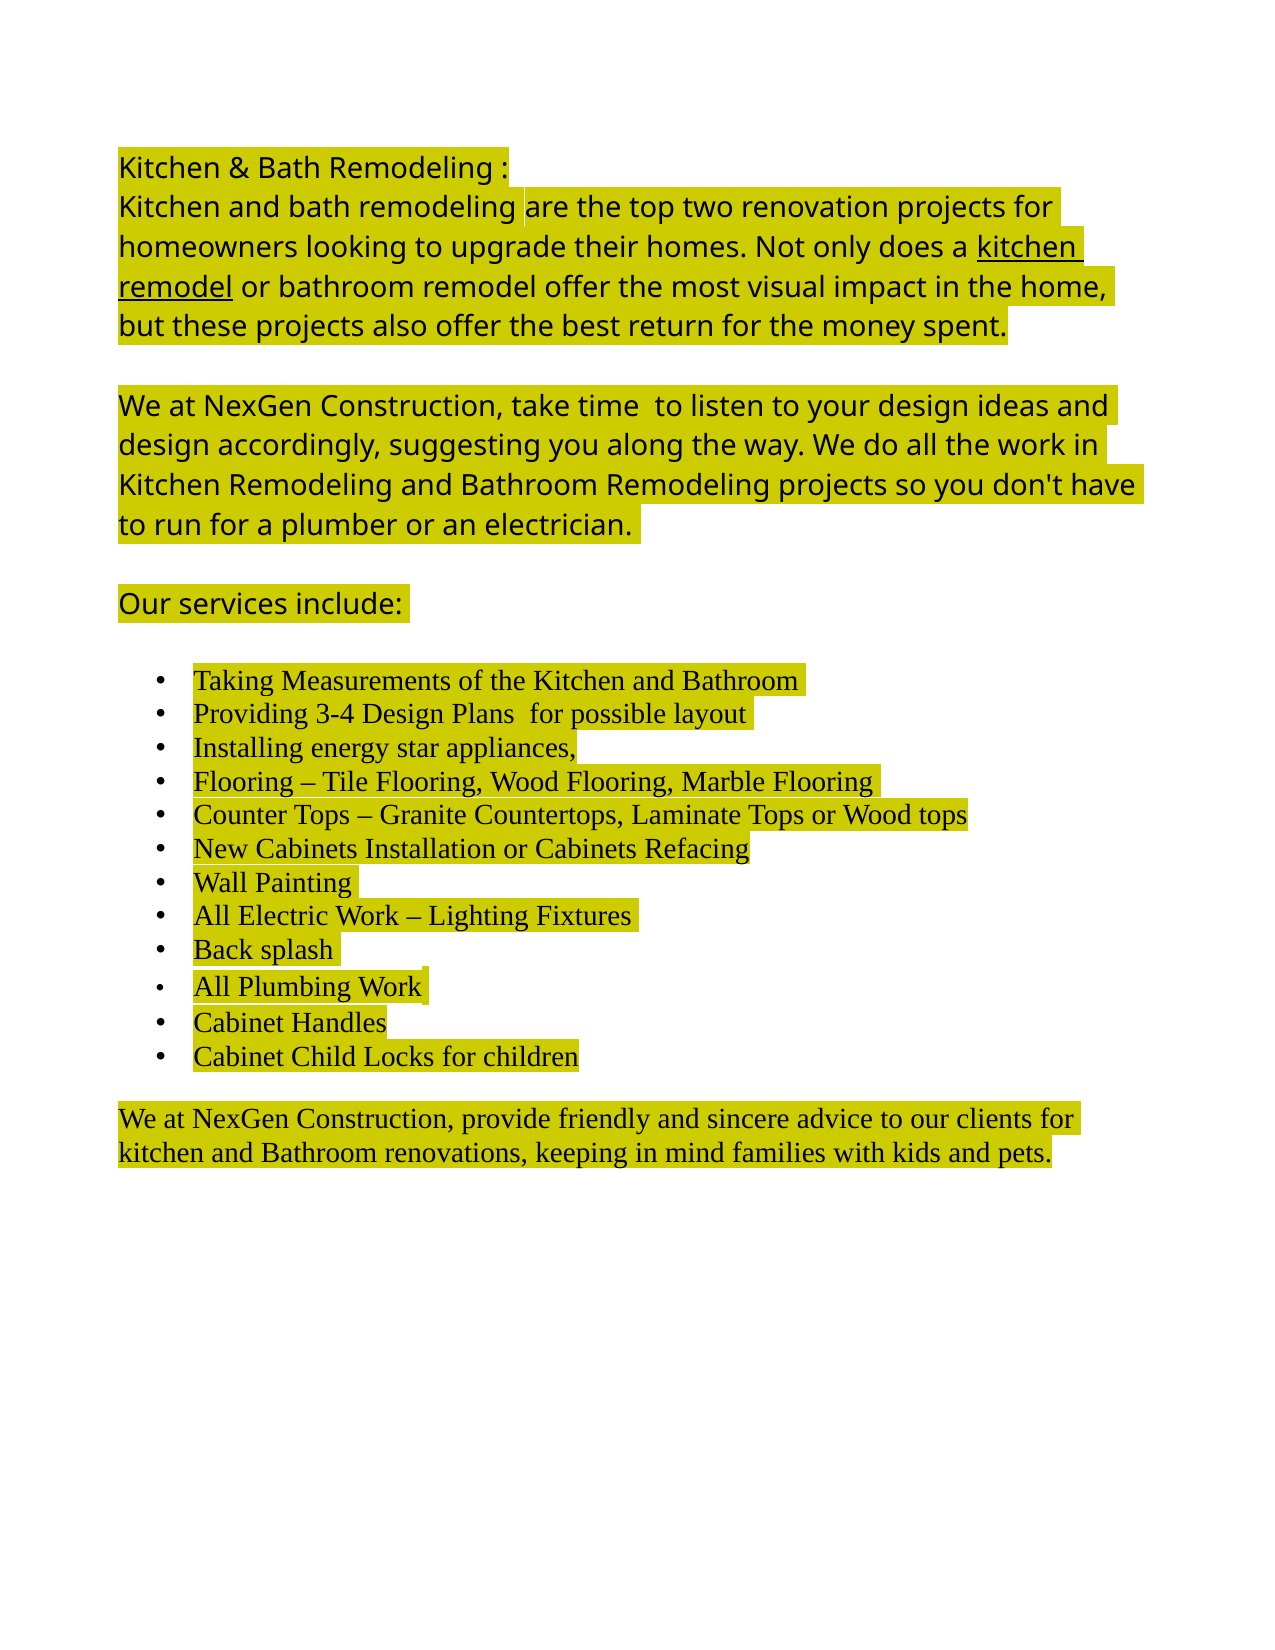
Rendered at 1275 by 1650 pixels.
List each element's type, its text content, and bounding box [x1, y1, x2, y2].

list Cabinet Child Locks for children [156, 1039, 1157, 1073]
list Providing 3-4 Design Plans for possible layout [156, 696, 1157, 730]
list Back splash [156, 932, 1157, 966]
list New Cabinets Installation or Cabinets Refacing [156, 831, 1157, 865]
text Kitchen and bath remodeling are the top two renovation projects for homeowners looking to upgrade their homes. Not only does a kitchen remodel or bathroom remodel offer the most visual impact in the home, but these projects also offer the best return for the money spent. [118, 187, 1157, 345]
text We at NexGen Construction, provide friendly and sincere advice to our clients for kitchen and Bathroom renovations, keeping in mind families with kids and pets. [118, 1101, 1157, 1168]
text Our services include: [118, 583, 1157, 623]
list Wall Painting [156, 865, 1157, 898]
list All Plumbing Work [156, 966, 1157, 1005]
text Kitchen & Bath Remodeling : [118, 147, 1157, 187]
list Flooring – Tile Flooring, Wood Flooring, Marble Flooring [156, 764, 1157, 797]
list Cabinet Handles [156, 1005, 1157, 1039]
list Installing energy star appliances, [156, 730, 1157, 764]
text We at NexGen Construction, take time to listen to your design ideas and design accordingly, suggesting you along the way. We do all the work in Kitchen Remodeling and Bathroom Remodeling projects so you don't have to run for a plumber or an electrician. [118, 385, 1157, 544]
list Taking Measurements of the Kitchen and Bathroom [156, 663, 1157, 696]
list Counter Tops – Granite Countertops, Laminate Tops or Wood tops [156, 797, 1157, 831]
list All Electric Work – Lighting Fixtures [156, 898, 1157, 932]
